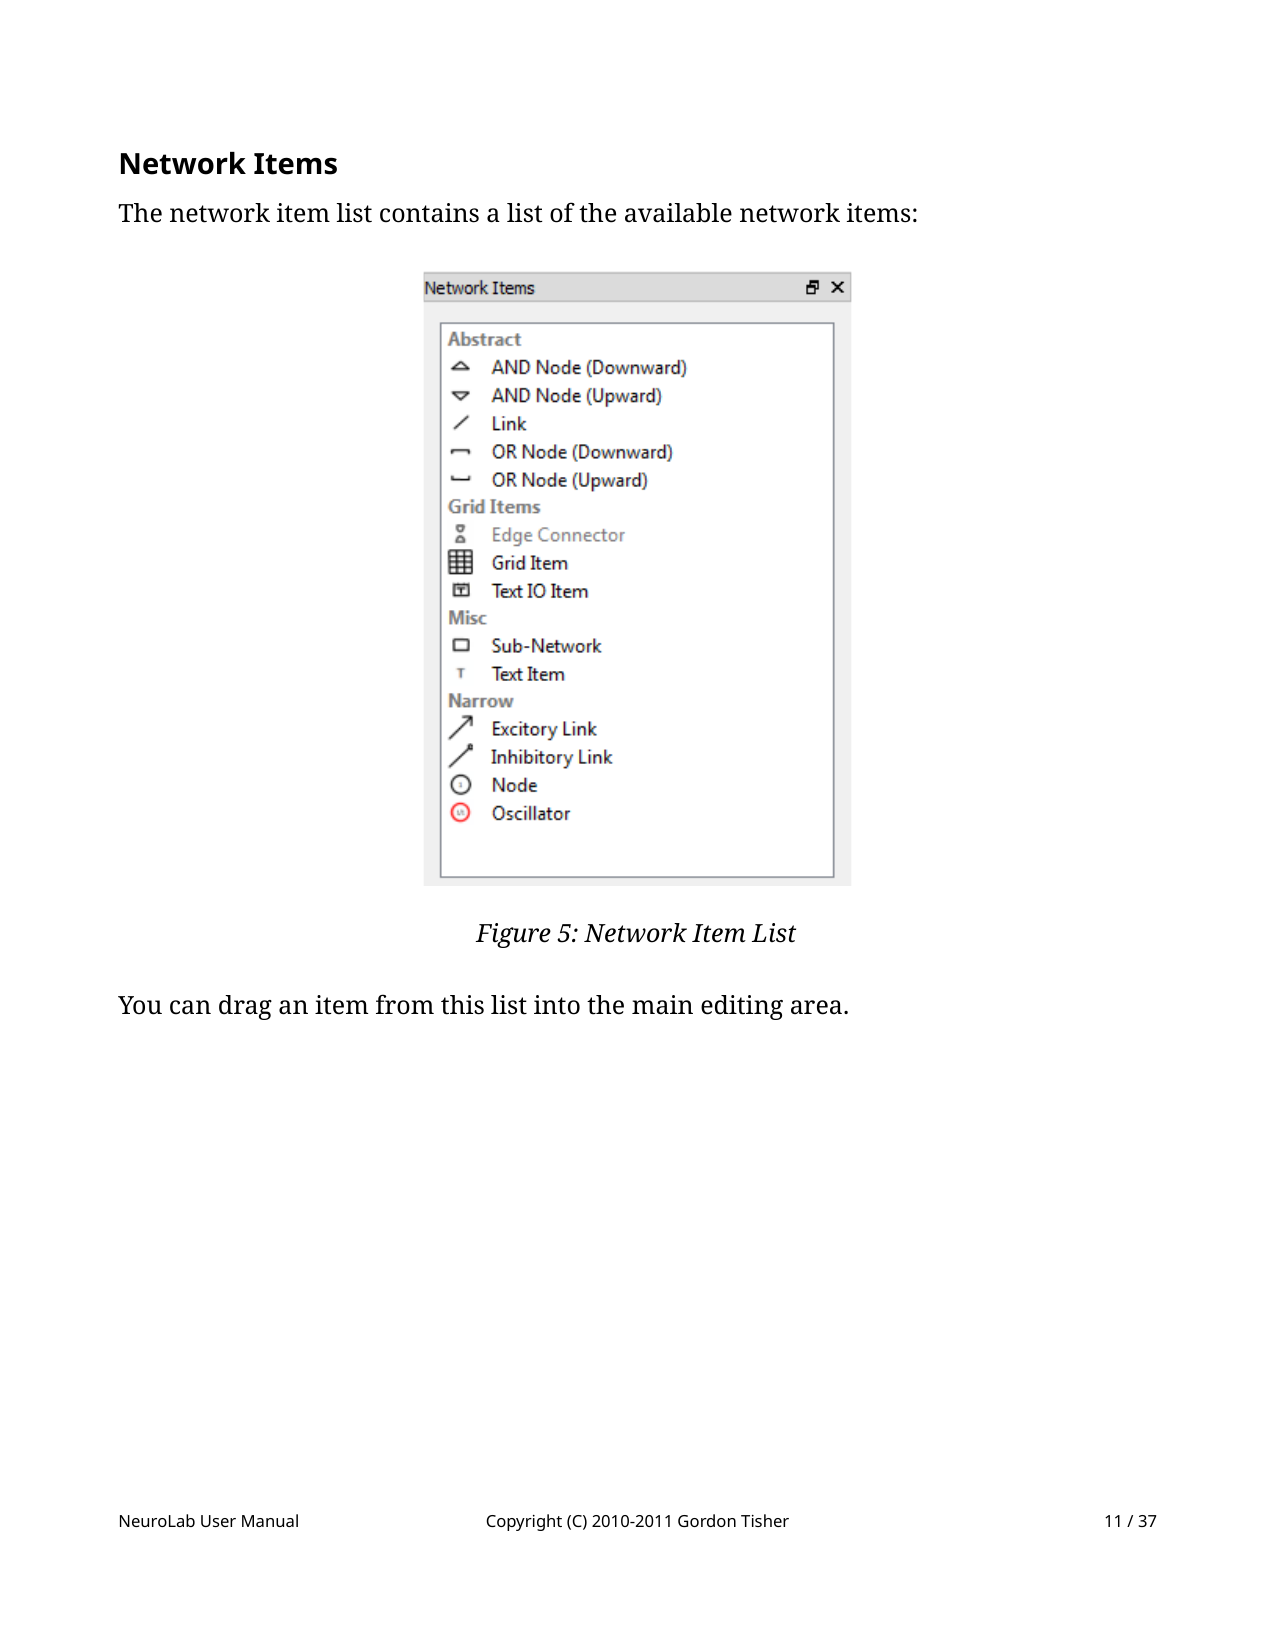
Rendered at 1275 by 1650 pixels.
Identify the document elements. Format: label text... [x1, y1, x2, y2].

subtitle Network Items [118, 143, 1157, 183]
text Figure 5: Network Item List [118, 279, 1157, 950]
text The network item list contains a list of the available network items: [118, 195, 1157, 229]
text You can drag an item from this list into the main editing area. [118, 987, 1157, 1022]
picture [423, 271, 852, 886]
